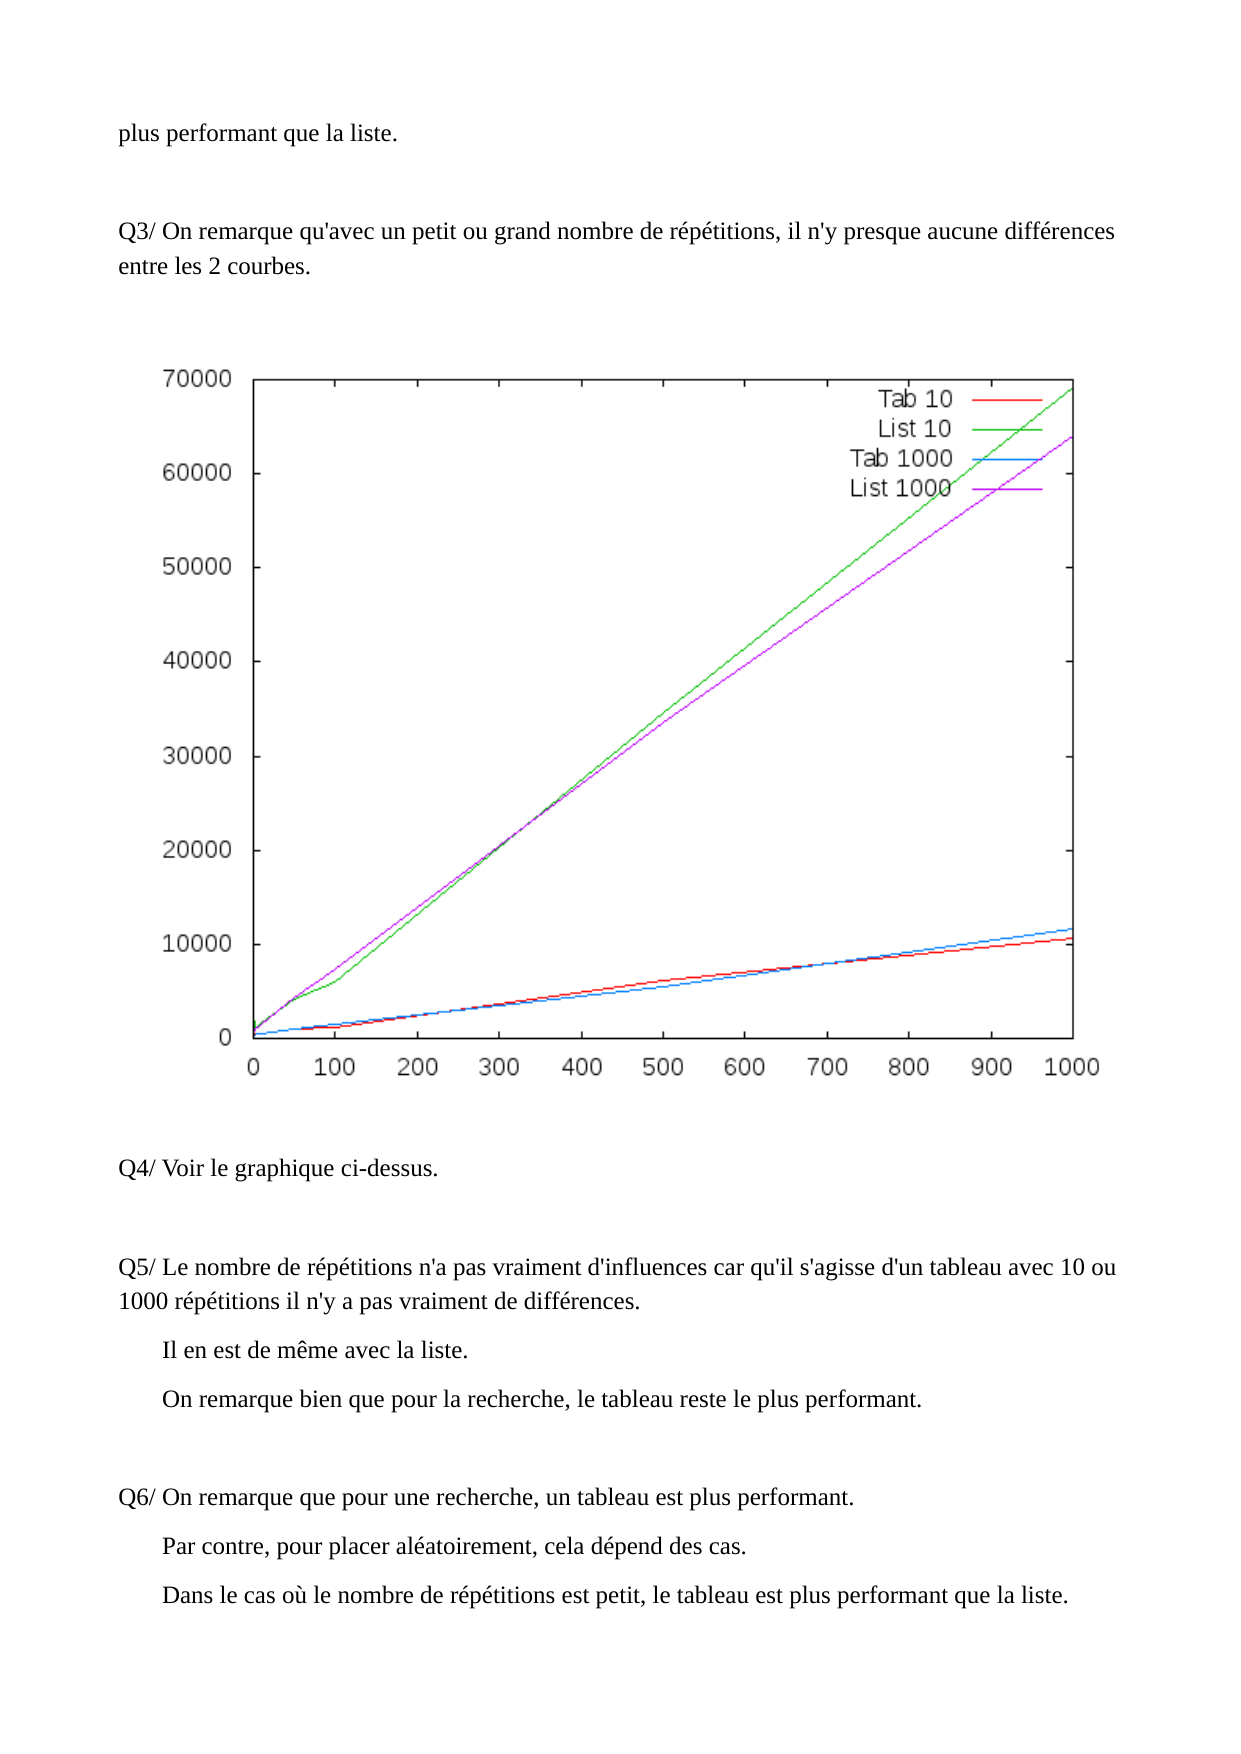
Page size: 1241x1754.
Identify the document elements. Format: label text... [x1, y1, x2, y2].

text On remarque bien que pour la recherche, le tableau reste le plus performant. [118, 1384, 1122, 1413]
text plus performant que la liste. [118, 118, 1122, 147]
text Q3/ On remarque qu'avec un petit ou grand nombre de répétitions, il n'y presque aucune différences entre les 2 courbes. [118, 216, 1122, 279]
text Q6/ On remarque que pour une recherche, un tableau est plus performant. [118, 1482, 1122, 1511]
text Par contre, pour placer aléatoirement, cela dépend des cas. [118, 1531, 1122, 1560]
text Dans le cas où le nombre de répétitions est petit, le tableau est plus performant que la liste. [118, 1581, 1122, 1609]
picture [120, 348, 1121, 1099]
text Q4/ Voir le graphique ci-dessus. [118, 1153, 1122, 1182]
text Q5/ Le nombre de répétitions n'a pas vraiment d'influences car qu'il s'agisse d'un tableau avec 10 ou 1000 répétitions il n'y a pas vraiment de différences. [118, 1252, 1122, 1315]
text Il en est de même avec la liste. [118, 1335, 1122, 1364]
